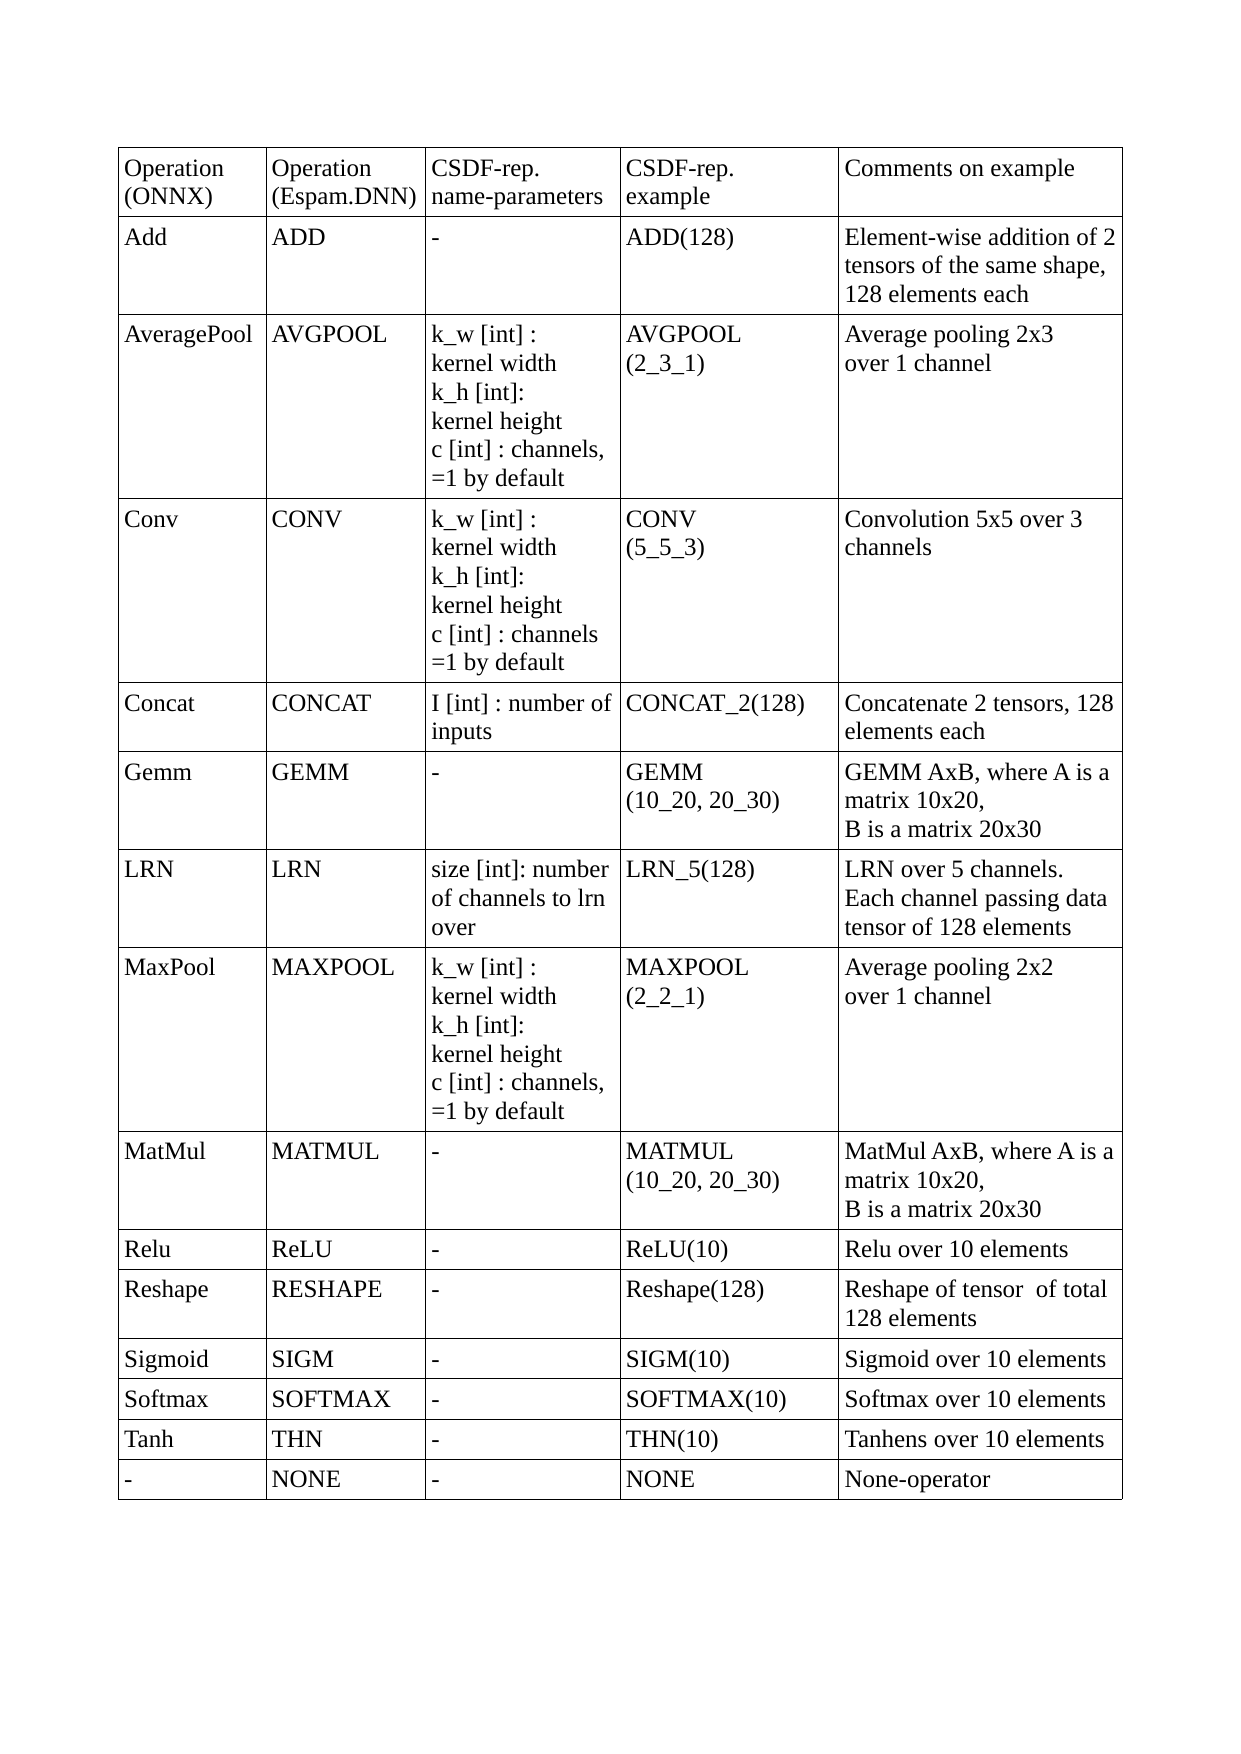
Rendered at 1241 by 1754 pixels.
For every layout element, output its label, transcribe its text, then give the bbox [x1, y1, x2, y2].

table_cell CONCAT_2(128) [621, 683, 838, 751]
table_cell CONV [267, 499, 425, 682]
table_cell None-operator [839, 1460, 1122, 1499]
table_header Operation (ONNX) [119, 148, 266, 216]
table_cell Conv [119, 499, 266, 682]
table_cell THN [267, 1420, 425, 1459]
table_cell Sigmoid over 10 elements [839, 1339, 1122, 1378]
table_cell - [426, 1460, 620, 1499]
table_cell - [119, 1460, 266, 1499]
table_cell NONE [621, 1460, 838, 1499]
table_cell Reshape [119, 1270, 266, 1338]
table_cell - [426, 217, 620, 314]
table_header CSDF-rep. example [621, 148, 838, 216]
table_cell LRN_5(128) [621, 850, 838, 947]
table_cell Sigmoid [119, 1339, 266, 1378]
table_cell Add [119, 217, 266, 314]
table_cell I [int] : number of inputs [426, 683, 620, 751]
table_cell GEMM AxB, where A is a matrix 10x20, B is a matrix 20x30 [839, 752, 1122, 849]
table_cell Concatenate 2 tensors, 128 elements each [839, 683, 1122, 751]
table_cell LRN over 5 channels. Each channel passing data tensor of 128 elements [839, 850, 1122, 947]
table_cell AveragePool [119, 315, 266, 498]
table_cell ADD [267, 217, 425, 314]
table_cell MaxPool [119, 948, 266, 1131]
table_header CSDF-rep. name-parameters [426, 148, 620, 216]
table_cell AVGPOOL [267, 315, 425, 498]
table_cell k_w [int] : kernel width k_h [int]: kernel height c [int] : channels, =1 by default [426, 315, 620, 498]
table_cell - [426, 1230, 620, 1269]
table_cell MAXPOOL (2_2_1) [621, 948, 838, 1131]
table_cell MatMul [119, 1132, 266, 1228]
table_cell MatMul AxB, where A is a matrix 10x20, B is a matrix 20x30 [839, 1132, 1122, 1228]
table_cell CONV (5_5_3) [621, 499, 838, 682]
table_header Operation (Espam.DNN) [267, 148, 425, 216]
table_cell SOFTMAX(10) [621, 1379, 838, 1418]
table_cell Concat [119, 683, 266, 751]
table_cell k_w [int] : kernel width k_h [int]: kernel height c [int] : channels, =1 by default [426, 948, 620, 1131]
table_cell MATMUL [267, 1132, 425, 1228]
table_cell SOFTMAX [267, 1379, 425, 1418]
table_cell Tanh [119, 1420, 266, 1459]
table_cell ADD(128) [621, 217, 838, 314]
table_cell - [426, 1420, 620, 1459]
table_cell Element-wise addition of 2 tensors of the same shape, 128 elements each [839, 217, 1122, 314]
table_header Comments on example [839, 148, 1122, 216]
table_cell ReLU [267, 1230, 425, 1269]
table_cell - [426, 752, 620, 849]
table_cell Gemm [119, 752, 266, 849]
table_cell LRN [119, 850, 266, 947]
table_cell - [426, 1270, 620, 1338]
table_cell Average pooling 2x3 over 1 channel [839, 315, 1122, 498]
table_cell THN(10) [621, 1420, 838, 1459]
table_cell Reshape of tensor of total 128 elements [839, 1270, 1122, 1338]
table_cell - [426, 1132, 620, 1228]
table_cell SIGM(10) [621, 1339, 838, 1378]
table_cell RESHAPE [267, 1270, 425, 1338]
table_cell MATMUL (10_20, 20_30) [621, 1132, 838, 1228]
table_cell SIGM [267, 1339, 425, 1378]
table_cell - [426, 1339, 620, 1378]
table_cell - [426, 1379, 620, 1418]
table_cell Softmax [119, 1379, 266, 1418]
table_cell GEMM (10_20, 20_30) [621, 752, 838, 849]
table_cell Convolution 5x5 over 3 channels [839, 499, 1122, 682]
table_cell Relu over 10 elements [839, 1230, 1122, 1269]
table_cell GEMM [267, 752, 425, 849]
table_cell AVGPOOL (2_3_1) [621, 315, 838, 498]
table_cell Average pooling 2x2 over 1 channel [839, 948, 1122, 1131]
table_cell Relu [119, 1230, 266, 1269]
table_cell Reshape(128) [621, 1270, 838, 1338]
table_cell MAXPOOL [267, 948, 425, 1131]
table_cell Softmax over 10 elements [839, 1379, 1122, 1418]
table_cell CONCAT [267, 683, 425, 751]
table_cell NONE [267, 1460, 425, 1499]
table_cell ReLU(10) [621, 1230, 838, 1269]
table_cell size [int]: number of channels to lrn over [426, 850, 620, 947]
table_cell Tanhens over 10 elements [839, 1420, 1122, 1459]
table_cell LRN [267, 850, 425, 947]
table_cell k_w [int] : kernel width k_h [int]: kernel height c [int] : channels =1 by default [426, 499, 620, 682]
